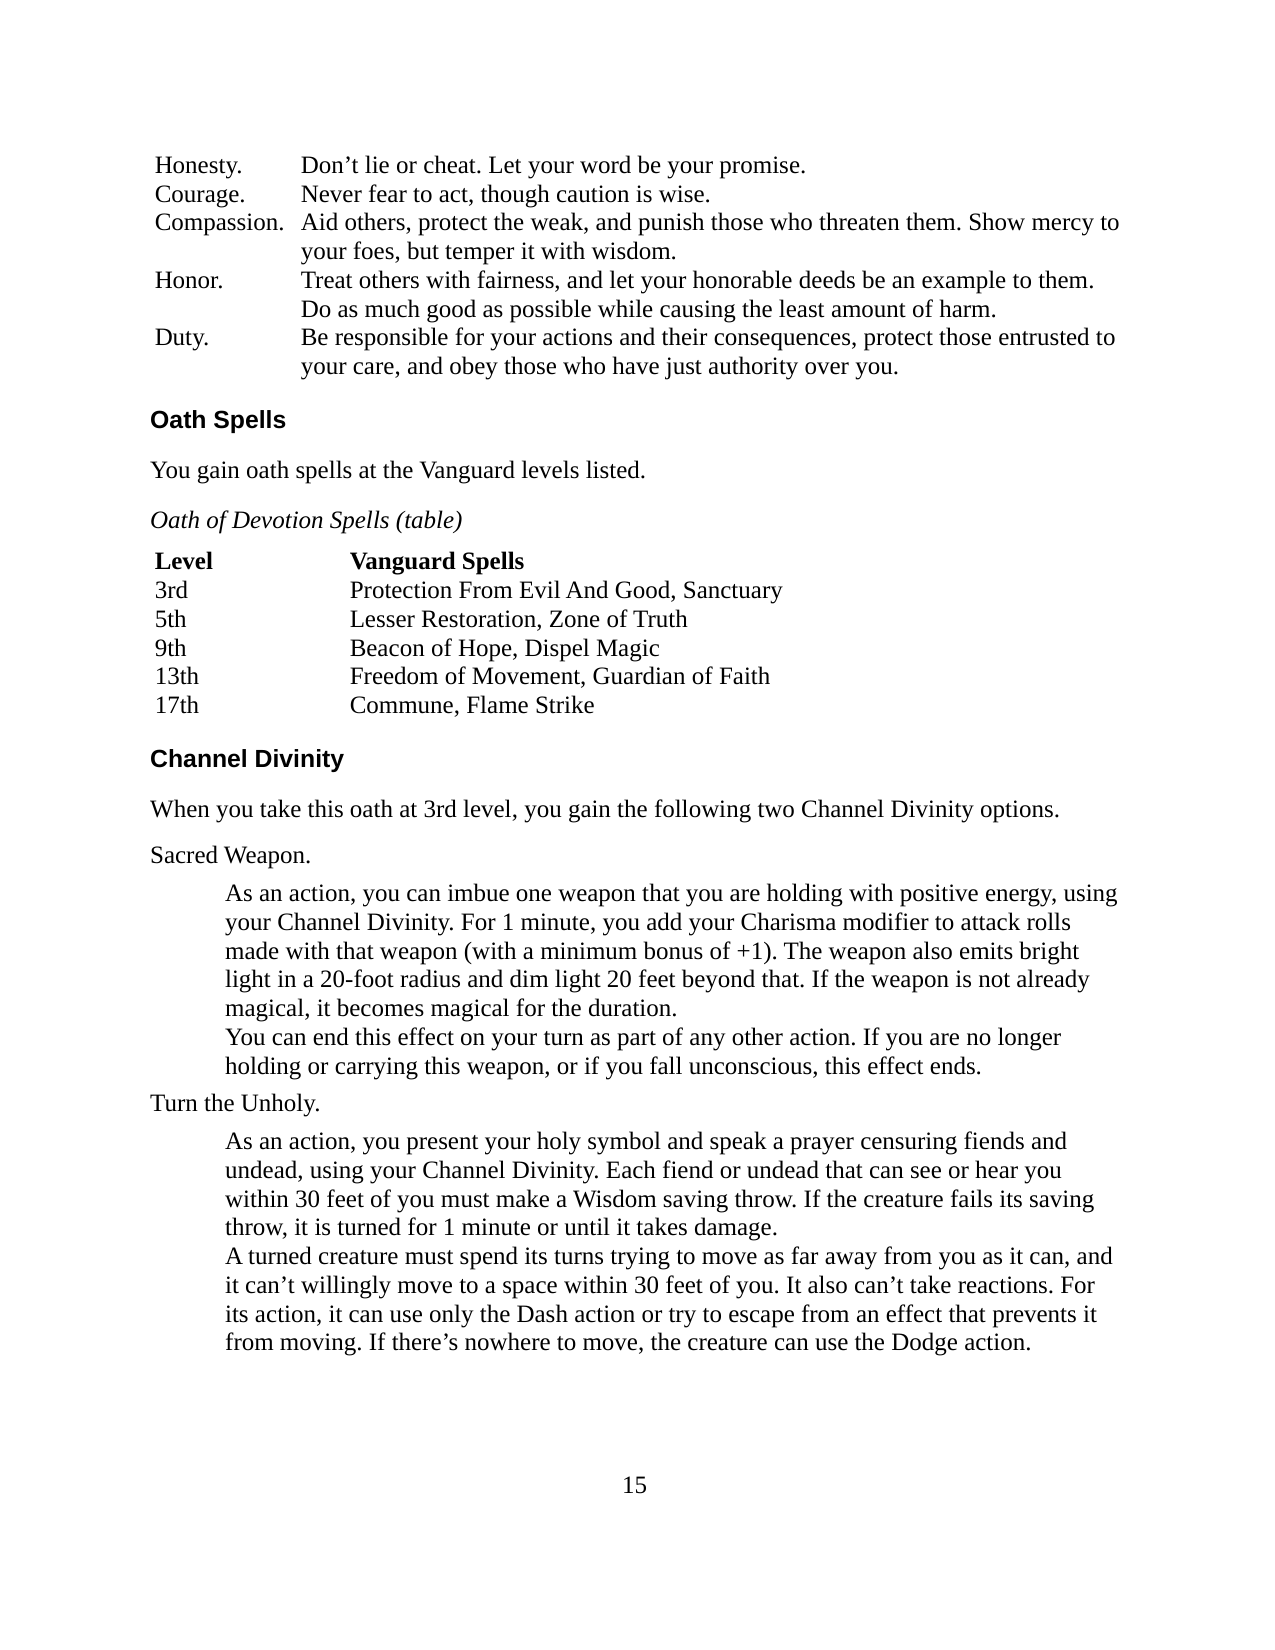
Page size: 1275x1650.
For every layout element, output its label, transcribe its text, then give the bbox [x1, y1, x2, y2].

table_cell Honor. [150, 265, 296, 322]
table_cell 9th [150, 633, 345, 661]
table_header Vanguard Spells [345, 546, 1125, 575]
table_cell Lesser Restoration, Zone of Truth [345, 604, 1125, 633]
table_header Don’t lie or cheat. Let your word be your promise. [296, 150, 1125, 179]
table_cell Commune, Flame Strike [345, 690, 1125, 719]
text As an action, you can imbue one weapon that you are holding with positive energy, using your Channel Divinity. For 1 minute, you add your Charisma modifier to attack rolls made with that weapon (with a minimum bonus of +1). The weapon also emits bright light in a 20-foot radius and dim light 20 feet beyond that. If the weapon is not already magical, it becomes magical for the duration. [225, 878, 1125, 1022]
table_cell Never fear to act, though caution is wise. [296, 179, 1125, 207]
table_cell 17th [150, 690, 345, 719]
text When you take this oath at 3rd level, you gain the following two Channel Divinity options. [150, 794, 1125, 823]
subtitle Oath Spells [150, 405, 1125, 433]
table_header Level [150, 546, 345, 575]
table_cell Be responsible for your actions and their consequences, protect those entrusted to your care, and obey those who have just authority over you. [296, 323, 1125, 380]
text Turn the Unholy. [150, 1088, 1125, 1117]
table_header Honesty. [150, 150, 296, 179]
text You can end this effect on your turn as part of any other action. If you are no longer holding or carrying this weapon, or if you fall unconscious, this effect ends. [225, 1022, 1125, 1079]
table_cell Treat others with fairness, and let your honorable deeds be an example to them. Do as much good as possible while causing the least amount of harm. [296, 265, 1125, 322]
text A turned creature must spend its turns trying to move as far away from you as it can, and it can’t willingly move to a space within 30 feet of you. It also can’t take reactions. For its action, it can use only the Dash action or try to escape from an effect that prevents it from moving. If there’s nowhere to move, the creature can use the Dodge action. [225, 1241, 1125, 1356]
table_cell Freedom of Movement, Guardian of Faith [345, 661, 1125, 690]
text Oath of Devotion Spells (table) [150, 505, 1125, 534]
subtitle Channel Divinity [150, 744, 1125, 772]
text As an action, you present your holy symbol and speak a prayer censuring fiends and undead, using your Channel Divinity. Each fiend or undead that can see or hear you within 30 feet of you must make a Wisdom saving throw. If the creature fails its saving throw, it is turned for 1 minute or until it takes damage. [225, 1126, 1125, 1241]
table_cell Compassion. [150, 208, 296, 265]
table_cell Courage. [150, 179, 296, 207]
table_cell 13th [150, 661, 345, 690]
text Sacred Weapon. [150, 841, 1125, 869]
text You gain oath spells at the Vanguard levels listed. [150, 455, 1125, 484]
table_cell 5th [150, 604, 345, 633]
table_cell Protection From Evil And Good, Sanctuary [345, 575, 1125, 604]
table_cell Aid others, protect the weak, and punish those who threaten them. Show mercy to your foes, but temper it with wisdom. [296, 208, 1125, 265]
table_cell Duty. [150, 323, 296, 380]
table_cell Beacon of Hope, Dispel Magic [345, 633, 1125, 661]
table_cell 3rd [150, 575, 345, 604]
